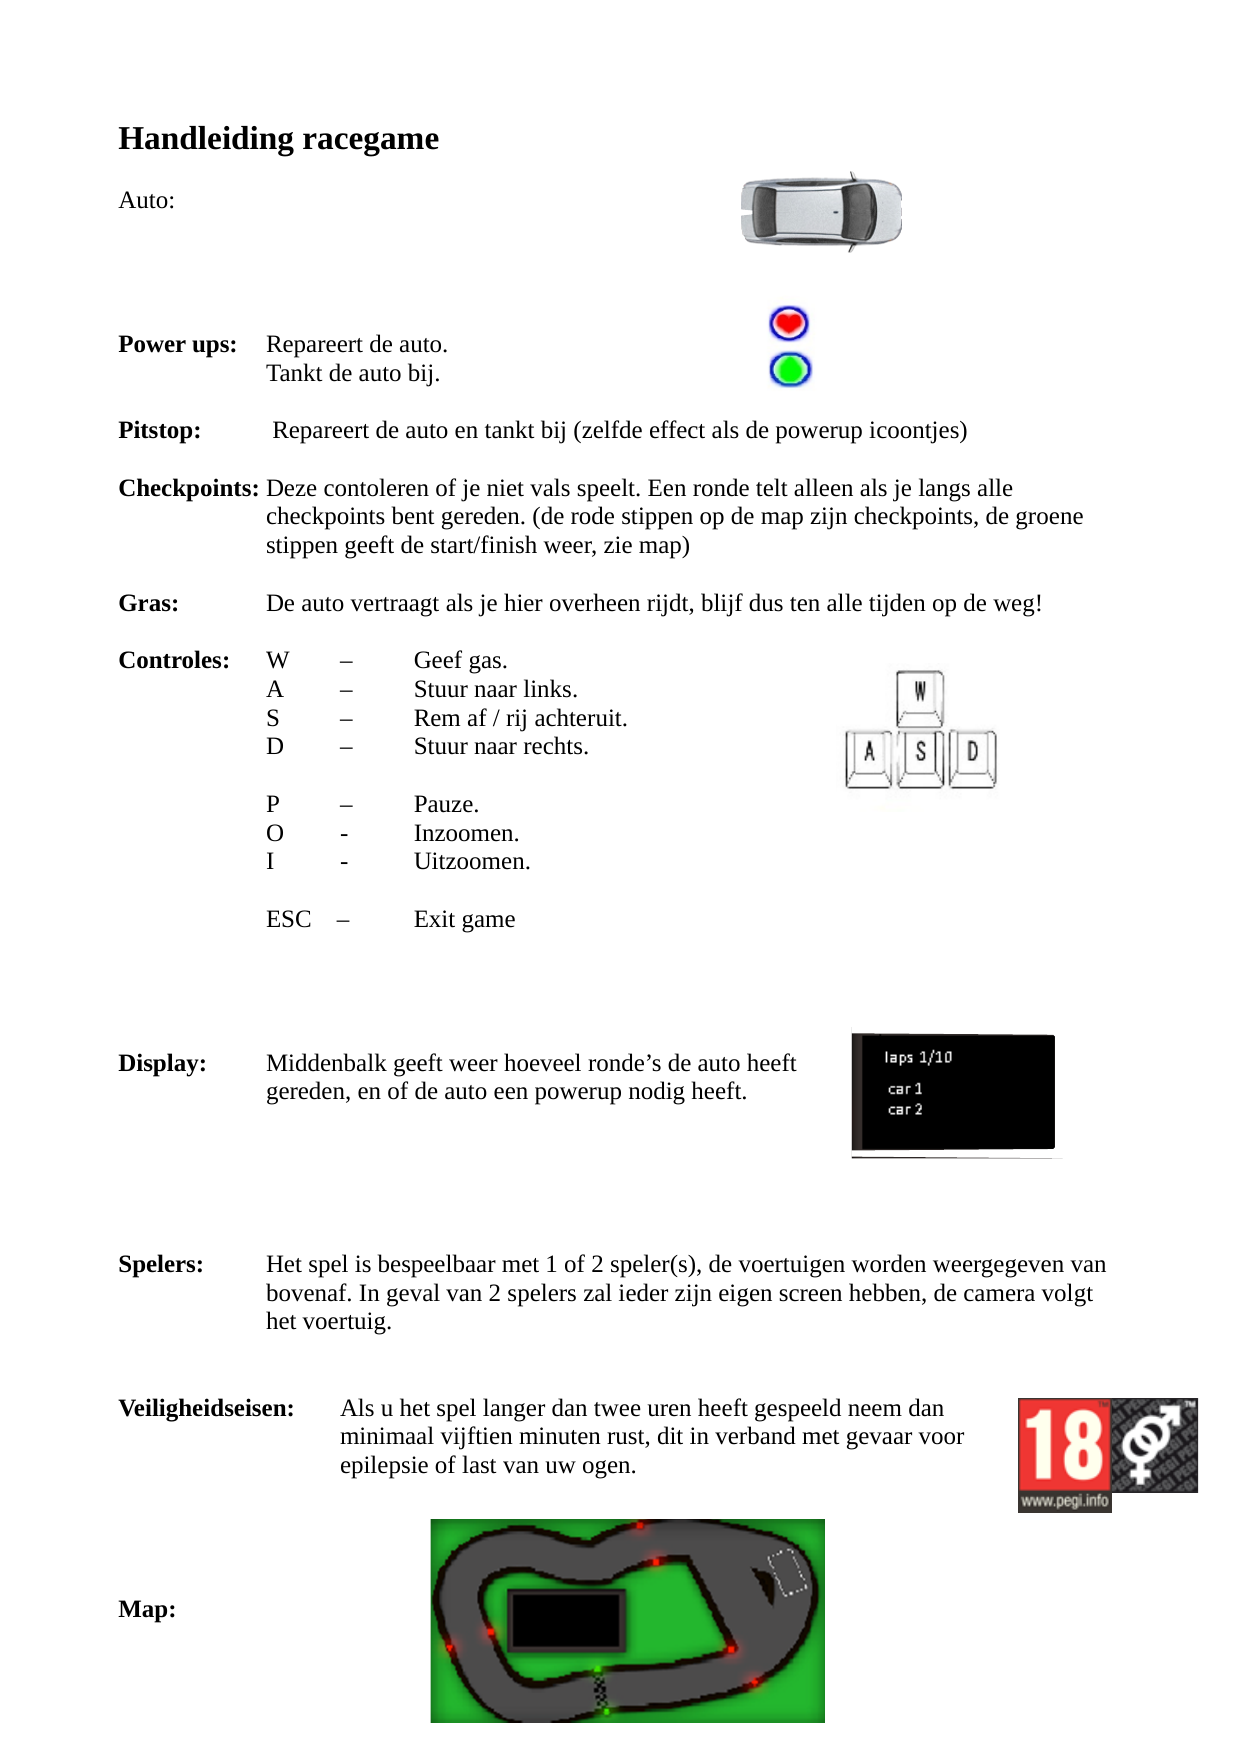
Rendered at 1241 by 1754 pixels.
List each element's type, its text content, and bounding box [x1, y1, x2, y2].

text P – Pauze. [118, 789, 1122, 818]
text Spelers: Het spel is bespeelbaar met 1 of 2 speler(s), de voertuigen worden weergegeven van bovenaf. In geval van 2 spelers zal ieder zijn eigen screen hebben, de camera volgt het voertuig. [118, 1249, 1122, 1335]
text [1019, 674, 1122, 731]
text Handleiding racegame [118, 118, 1122, 156]
picture [836, 663, 1019, 812]
text Map: [118, 1594, 445, 1623]
text ESC – Exit game [192, 904, 1122, 933]
text Veiligheidseisen: Als u het spel langer dan twee uren heeft gespeeld neem dan minimaal vijftien minuten rust, dit in verband met gevaar voor epilepsie of last van uw ogen. [118, 1393, 1122, 1479]
text [1019, 731, 1122, 760]
text [827, 1594, 1122, 1623]
text I - Uitzoomen. [118, 846, 1122, 875]
text Auto: [118, 185, 1122, 214]
text Power ups: Repareert de auto. Tankt de auto bij. [118, 329, 757, 386]
picture [445, 1534, 827, 1725]
text O - Inzoomen. [118, 818, 1122, 846]
text A – Stuur naar links. S – Rem af / rij achteruit. [118, 674, 836, 731]
text Display: Middenbalk geeft weer hoeveel ronde’s de auto heeft gereden, en of de auto een powerup nodig heeft. [118, 1048, 1122, 1105]
text Controles: W – Geef gas. [118, 645, 1122, 674]
text Pitstop: Repareert de auto en tankt bij (zelfde effect als de powerup icoontjes) [118, 415, 1122, 444]
picture [1018, 1398, 1199, 1513]
picture [757, 295, 827, 397]
text Checkpoints: Deze contoleren of je niet vals speelt. Een ronde telt alleen als je langs alle checkpoints bent gereden. (de rode stippen op de map zijn checkpoints, de groene stippen geeft de start/finish weer, zie map) [118, 473, 1122, 559]
text D – Stuur naar rechts. [118, 731, 836, 760]
text [827, 329, 1122, 386]
text Gras: De auto vertraagt als je hier overheen rijdt, blijf dus ten alle tijden op de weg! [118, 588, 1122, 616]
